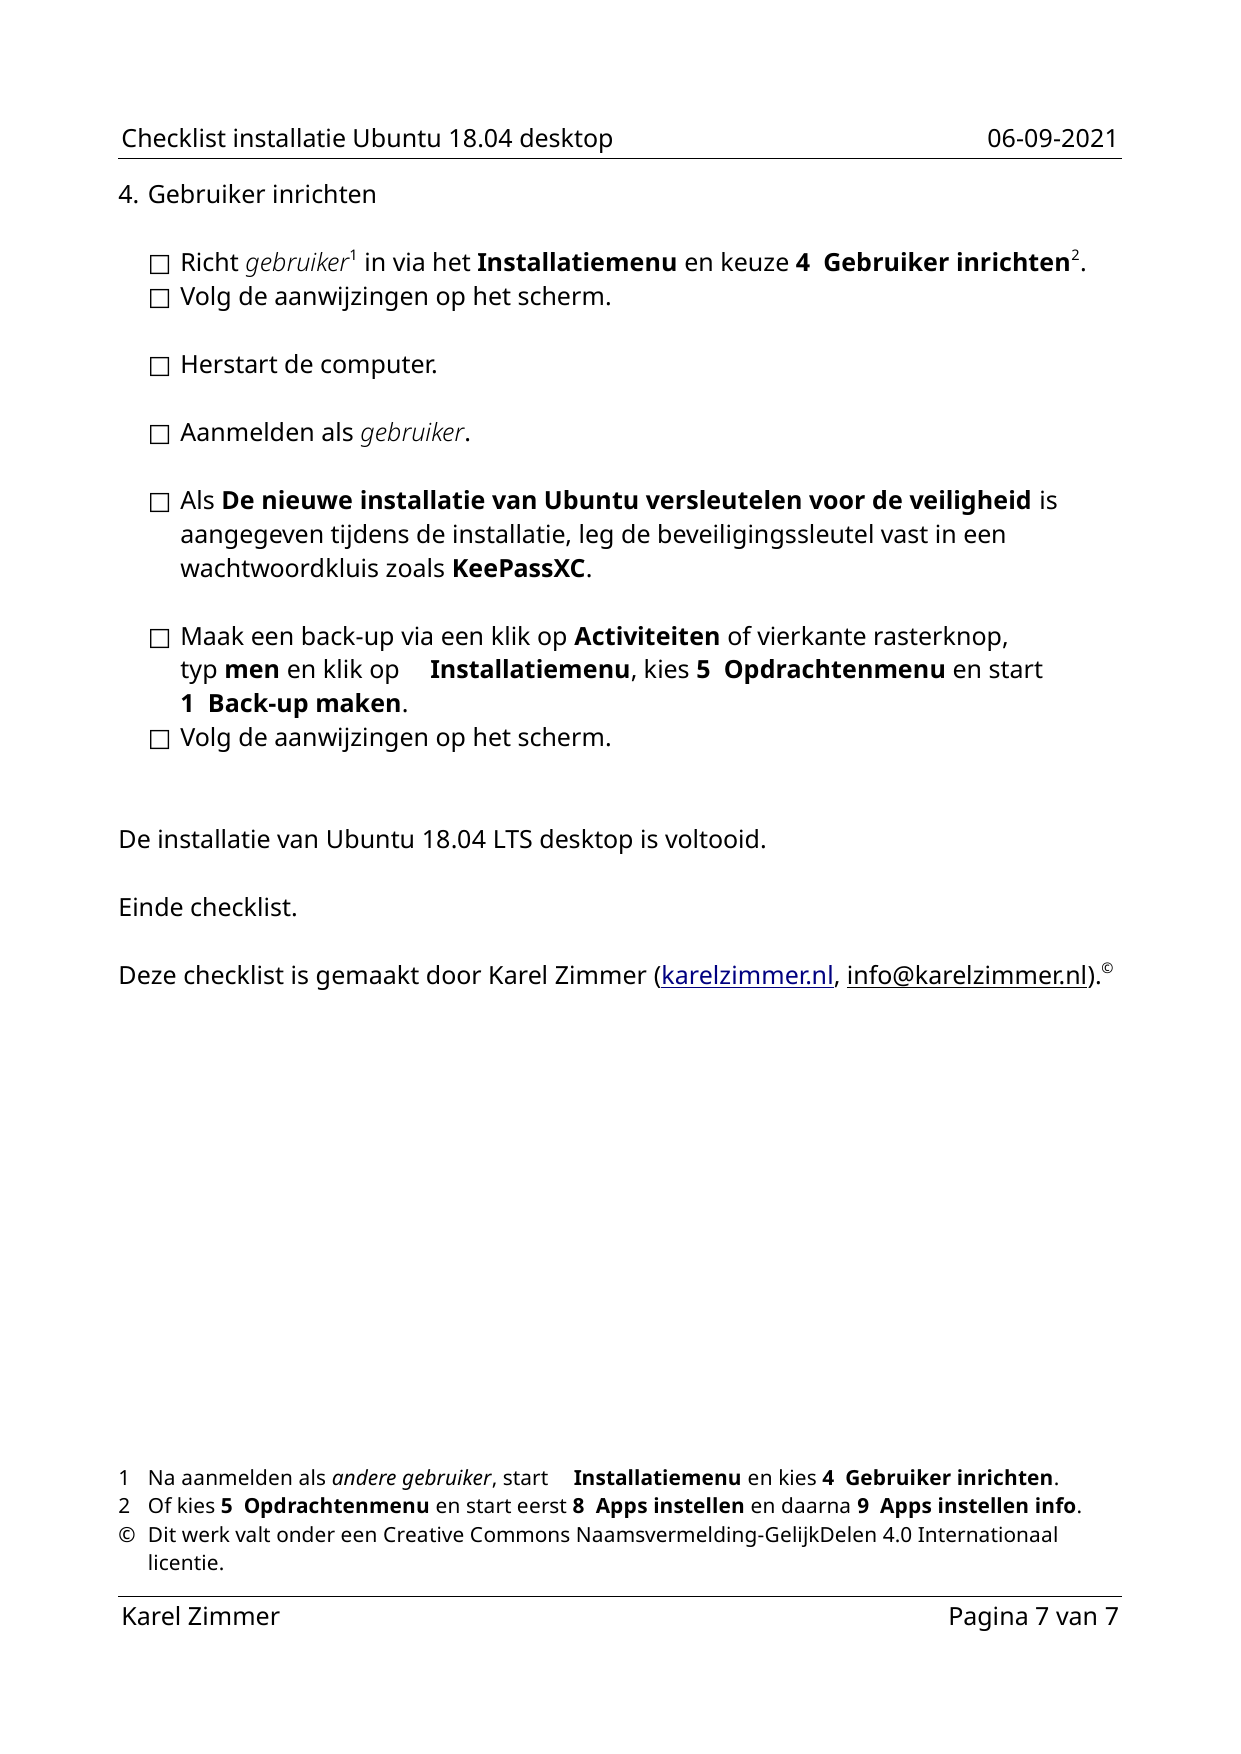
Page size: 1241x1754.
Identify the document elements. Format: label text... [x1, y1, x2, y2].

text Deze checklist is gemaakt door Karel Zimmer (karelzimmer.nl, info@karelzimmer.nl). [118, 958, 1122, 992]
list Als De nieuwe installatie van Ubuntu versleutelen voor de veiligheid is aangegeven tijdens de installatie, leg de beveiligingssleutel vast in een wachtwoordkluis zoals KeePassXC. [148, 483, 1122, 584]
text Einde checklist. [118, 890, 1122, 924]
text Dit werk valt onder een Creative Commons Naamsvermelding-GelijkDelen 4.0 Internationaal licentie. [118, 1520, 1122, 1577]
list Aanmelden als gebruiker. [148, 415, 1122, 483]
list Maak een back-up via een klik op Activiteiten of vierkante rasterknop, typ men en klik op  Installatiemenu, kies 5 Opdrachtenmenu en start 1 Back-up maken. [148, 618, 1122, 720]
text De installatie van Ubuntu 18.04 LTS desktop is voltooid. [118, 822, 1122, 856]
list Volg de aanwijzingen op het scherm. [148, 279, 1122, 313]
list Richt gebruiker in via het Installatiemenu en keuze 4 Gebruiker inrichten. [148, 245, 1122, 279]
list Na aanmelden als andere gebruiker, start  Installatiemenu en kies 4 Gebruiker inrichten. [118, 1463, 1122, 1491]
list Herstart de computer. [148, 347, 1122, 415]
list Of kies 5 Opdrachtenmenu en start eerst 8 Apps instellen en daarna 9 Apps instellen info. [118, 1491, 1122, 1520]
list Gebruiker inrichten [118, 177, 1122, 245]
list Volg de aanwijzingen op het scherm. [148, 720, 1122, 754]
